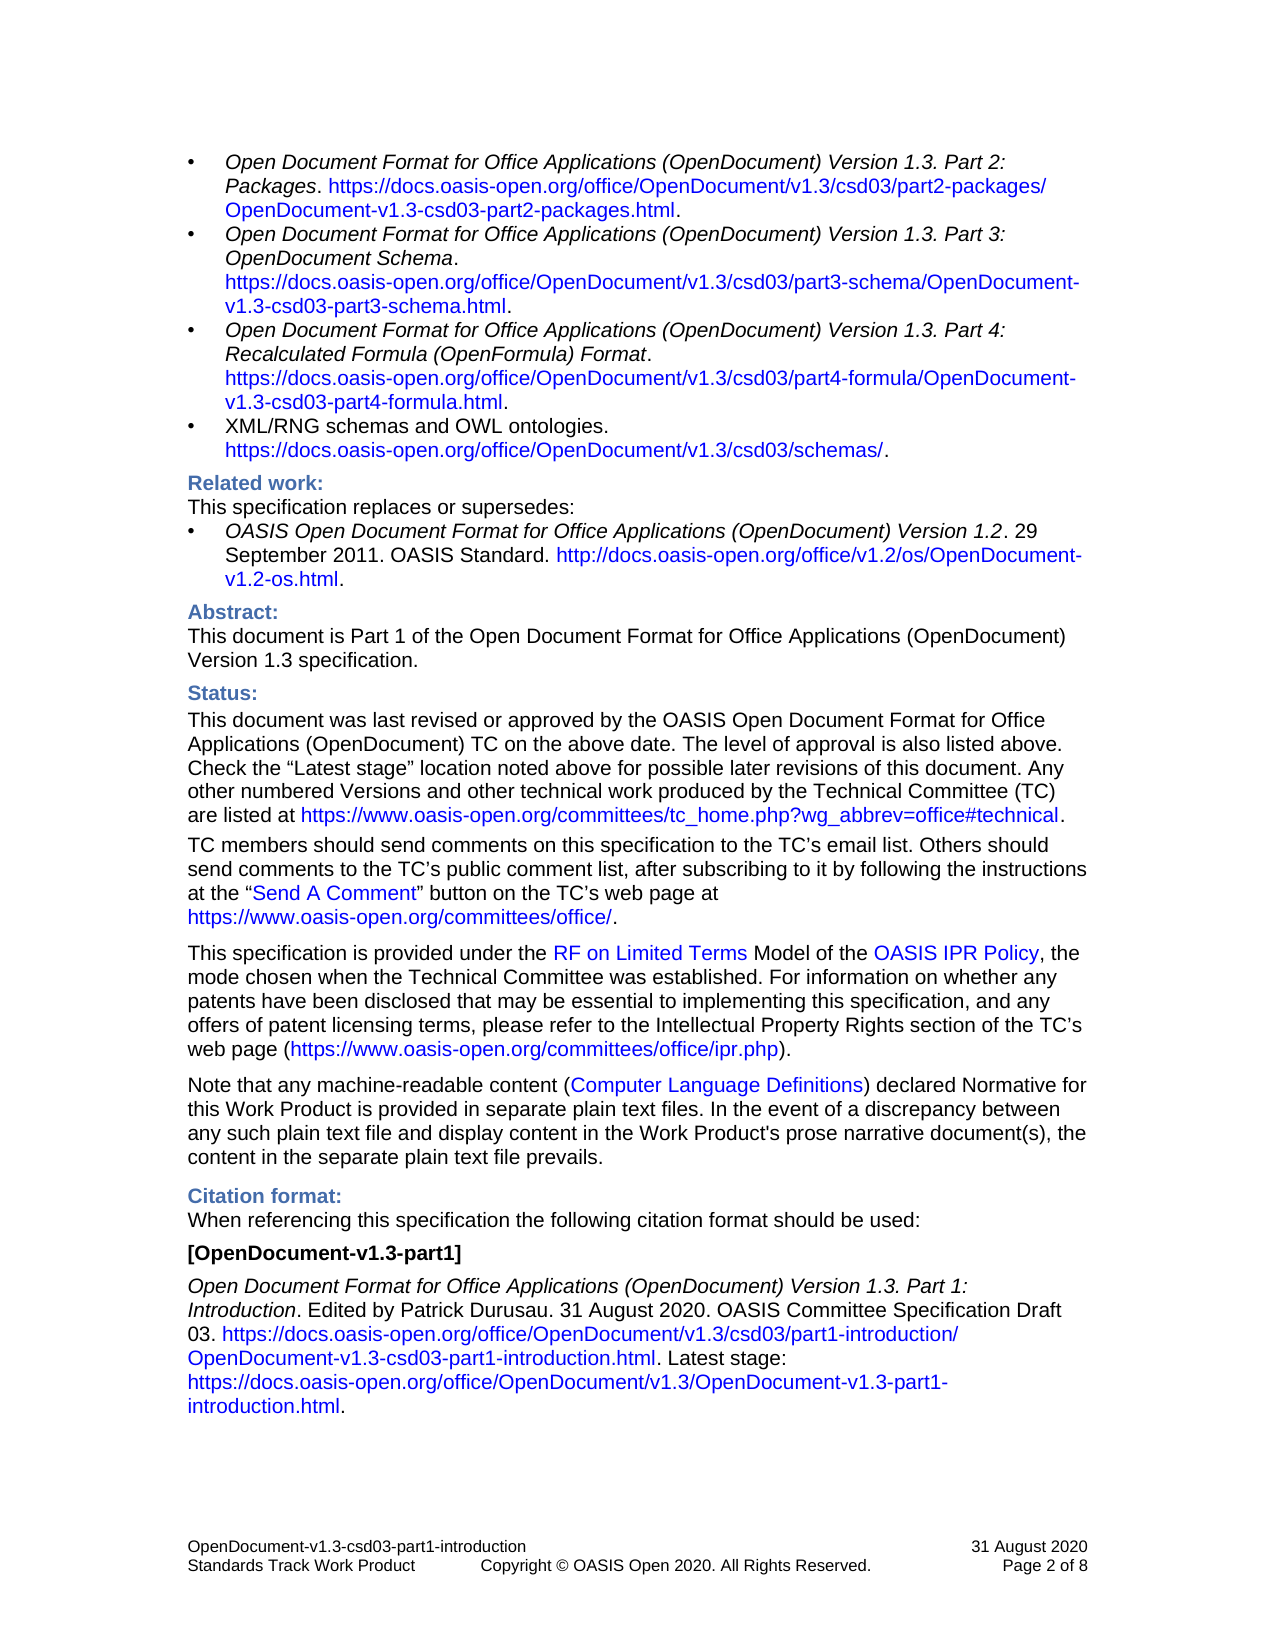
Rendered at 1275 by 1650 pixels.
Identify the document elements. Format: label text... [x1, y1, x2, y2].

text This specification is provided under the RF on Limited Terms Model of the OASIS IPR Policy, the mode chosen when the Technical Committee was established. For information on whether any patents have been disclosed that may be essential to implementing this specification, and any offers of patent licensing terms, please refer to the Intellectual Property Rights section of the TC’s web page (https://www.oasis-open.org/committees/office/ipr.php). [187, 941, 1088, 1061]
list XML/RNG schemas and OWL ontologies. https://docs.oasis-open.org/office/OpenDocument/v1.3/csd03/schemas/. [187, 414, 1088, 462]
list Open Document Format for Office Applications (OpenDocument) Version 1.3. Part 2: Packages. https://docs.oasis-open.org/office/OpenDocument/v1.3/csd03/part2-packages/OpenDocument-v1.3-csd03-part2-packages.html. [187, 150, 1088, 222]
text Note that any machine-readable content (Computer Language Definitions) declared Normative for this Work Product is provided in separate plain text files. In the event of a discrepancy between any such plain text file and display content in the Work Product's prose narrative document(s), the content in the separate plain text file prevails. [187, 1073, 1088, 1169]
list Open Document Format for Office Applications (OpenDocument) Version 1.3. Part 4: Recalculated Formula (OpenFormula) Format. https://docs.oasis-open.org/office/OpenDocument/v1.3/csd03/part4-formula/OpenDocument-v1.3-csd03-part4-formula.html. [187, 318, 1088, 414]
title Abstract: [187, 600, 1088, 624]
list Open Document Format for Office Applications (OpenDocument) Version 1.3. Part 3: OpenDocument Schema. https://docs.oasis-open.org/office/OpenDocument/v1.3/csd03/part3-schema/OpenDocument-v1.3-csd03-part3-schema.html. [187, 222, 1088, 318]
text This document was last revised or approved by the OASIS Open Document Format for Office Applications (OpenDocument) TC on the above date. The level of approval is also listed above. Check the “Latest stage” location noted above for possible later revisions of this document. Any other numbered Versions and other technical work produced by the Technical Committee (TC) are listed at https://www.oasis-open.org/committees/tc_home.php?wg_abbrev=office#technical. [187, 707, 1088, 827]
title When referencing this specification the following citation format should be used: [187, 1208, 1088, 1232]
text TC members should send comments on this specification to the TC’s email list. Others should send comments to the TC’s public comment list, after subscribing to it by following the instructions at the “Send A Comment” button on the TC’s web page at https://www.oasis-open.org/committees/office/. [187, 833, 1088, 929]
text Open Document Format for Office Applications (OpenDocument) Version 1.3. Part 1: Introduction. Edited by Patrick Durusau. 31 August 2020. OASIS Committee Specification Draft 03. https://docs.oasis-open.org/office/OpenDocument/v1.3/csd03/part1-introduction/OpenDocument-v1.3-csd03-part1-introduction.html. Latest stage: https://docs.oasis-open.org/office/OpenDocument/v1.3/OpenDocument-v1.3-part1-introduction.html. [187, 1274, 1088, 1417]
title Related work: [187, 471, 1088, 495]
text This document is Part 1 of the Open Document Format for Office Applications (OpenDocument) Version 1.3 specification. [187, 624, 1088, 672]
title Citation format: [187, 1184, 1088, 1208]
title This specification replaces or supersedes: [187, 495, 1088, 519]
list OASIS Open Document Format for Office Applications (OpenDocument) Version 1.2. 29 September 2011. OASIS Standard. http://docs.oasis-open.org/office/v1.2/os/OpenDocument-v1.2-os.html. [187, 519, 1088, 591]
title Status: [187, 681, 1088, 704]
title [OpenDocument-v1.3-part1] [187, 1241, 1088, 1265]
